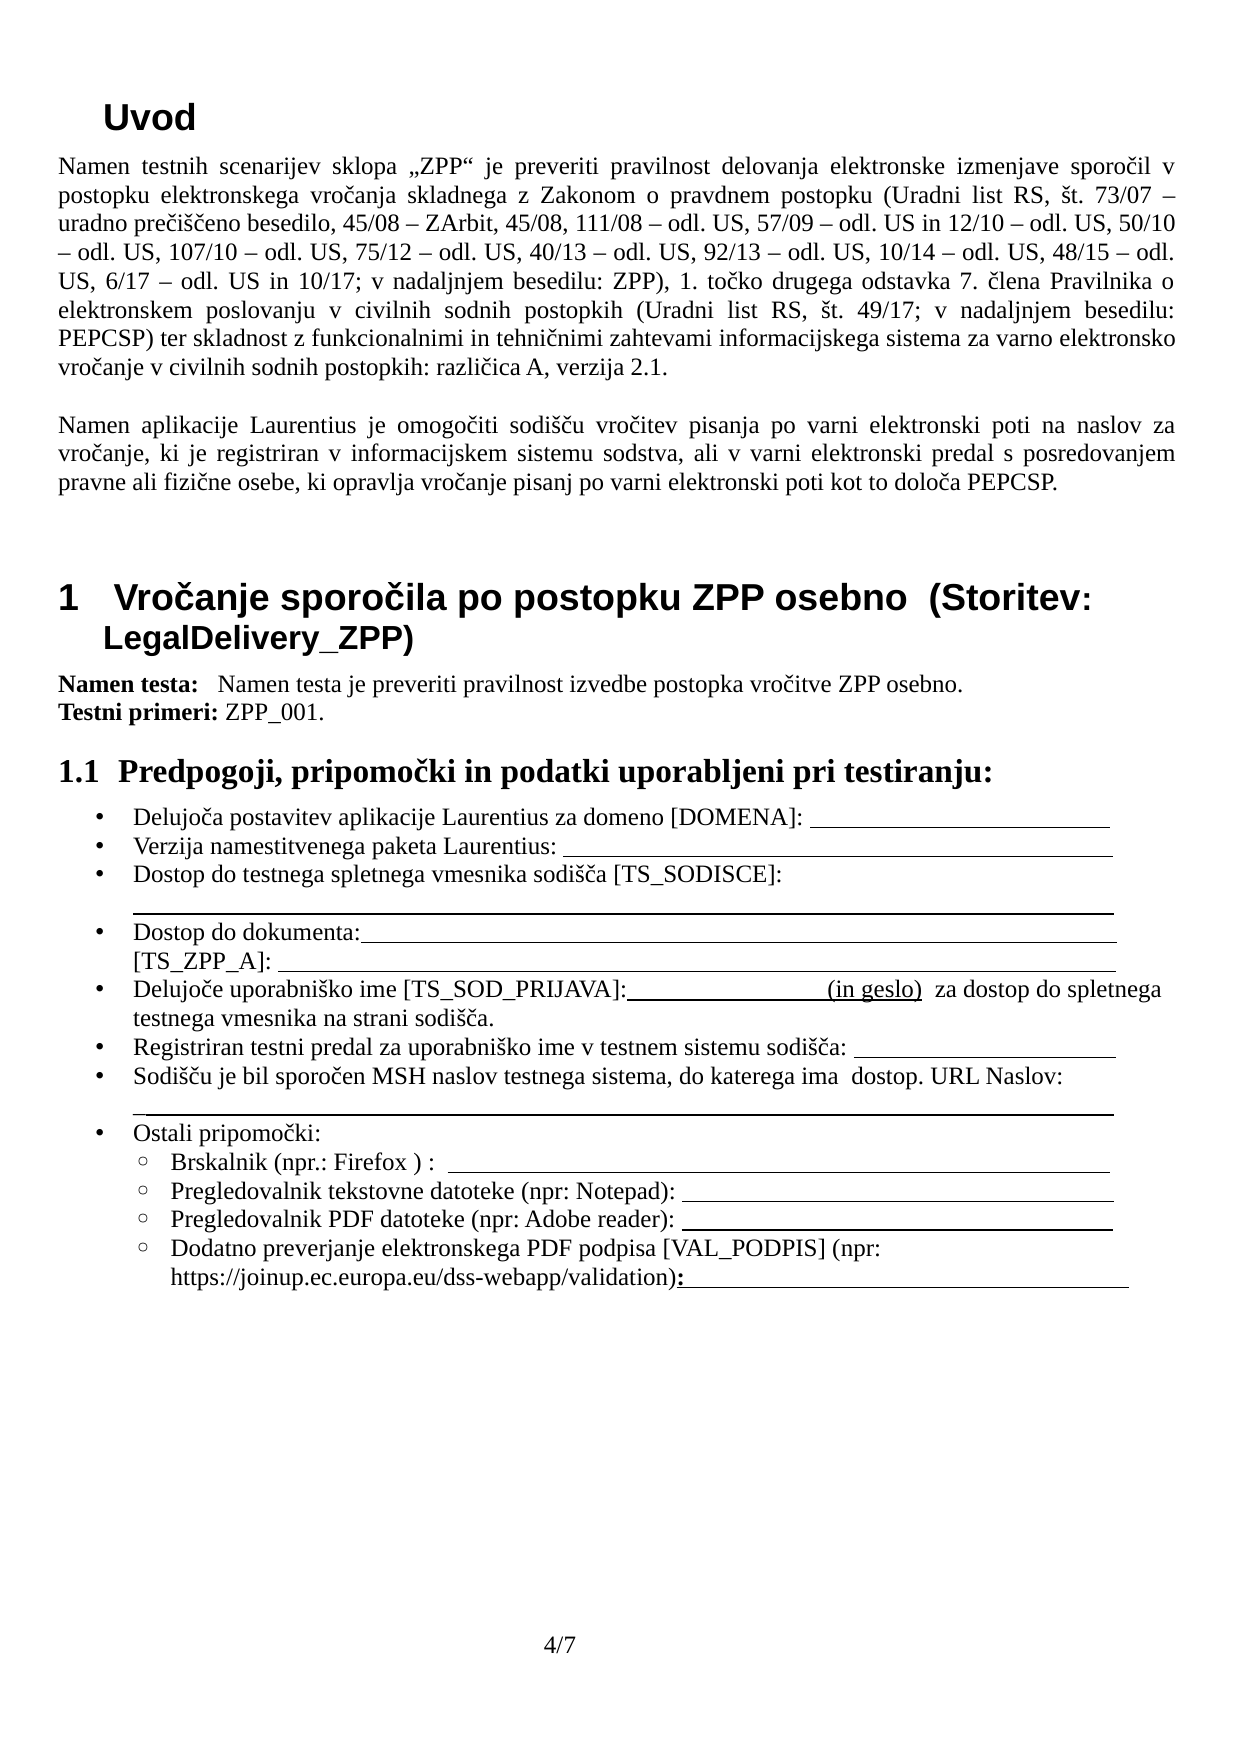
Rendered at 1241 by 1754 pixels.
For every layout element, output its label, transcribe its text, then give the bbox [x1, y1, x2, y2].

list Ostali pripomočki: [95, 1118, 1177, 1147]
subtitle Uvod [58, 95, 1177, 138]
list Dodatno preverjanje elektronskega PDF podpisa [VAL_PODPIS] (npr: https://joinup.ec.europa.eu/dss-webapp/validation): [133, 1233, 1177, 1291]
subtitle Predpogoji, pripomočki in podatki uporabljeni pri testiranju: [58, 751, 1177, 789]
list Dostop do testnega spletnega vmesnika sodišča [TS_SODISCE]: [95, 859, 1177, 917]
list Pregledovalnik PDF datoteke (npr: Adobe reader): [133, 1204, 1177, 1233]
list Delujoče uporabniško ime [TS_SOD_PRIJAVA]: (in geslo) za dostop do spletnega testnega vmesnika na strani sodišča. [95, 974, 1177, 1032]
text Namen testnih scenarijev sklopa „ZPP“ je preveriti pravilnost delovanja elektronske izmenjave sporočil v postopku elektronskega vročanja skladnega z Zakonom o pravdnem postopku (Uradni list RS, št. 73/07 – uradno prečiščeno besedilo, 45/08 – ZArbit, 45/08, 111/08 – odl. US, 57/09 – odl. US in 12/10 – odl. US, 50/10 – odl. US, 107/10 – odl. US, 75/12 – odl. US, 40/13 – odl. US, 92/13 – odl. US, 10/14 – odl. US, 48/15 – odl. US, 6/17 – odl. US in 10/17; v nadaljnjem besedilu: ZPP), 1. točko drugega odstavka 7. člena Pravilnika o elektronskem poslovanju v civilnih sodnih postopkih (Uradni list RS, št. 49/17; v nadaljnjem besedilu: PEPCSP) ter skladnost z funkcionalnimi in tehničnimi zahtevami informacijskega sistema za varno elektronsko vročanje v civilnih sodnih postopkih: različica A, verzija 2.1. [58, 151, 1177, 381]
subtitle Vročanje sporočila po postopku ZPP osebno (Storitev: LegalDelivery_ZPP) [58, 575, 1177, 656]
text Namen testa: Namen testa je preveriti pravilnost izvedbe postopka vročitve ZPP osebno. [58, 669, 1177, 697]
list Verzija namestitvenega paketa Laurentius: [95, 831, 1177, 859]
text Testni primeri: ZPP_001. [58, 697, 1177, 726]
list Sodišču je bil sporočen MSH naslov testnega sistema, do katerega ima dostop. URL Naslov: _ [95, 1061, 1177, 1118]
list Registriran testni predal za uporabniško ime v testnem sistemu sodišča: [95, 1032, 1177, 1061]
list Pregledovalnik tekstovne datoteke (npr: Notepad): [133, 1176, 1177, 1204]
text Namen aplikacije Laurentius je omogočiti sodišču vročitev pisanja po varni elektronski poti na naslov za vročanje, ki je registriran v informacijskem sistemu sodstva, ali v varni elektronski predal s posredovanjem pravne ali fizične osebe, ki opravlja vročanje pisanj po varni elektronski poti kot to določa PEPCSP. [58, 410, 1177, 496]
list Dostop do dokumenta: [TS_ZPP_A]: [95, 917, 1177, 974]
list Delujoča postavitev aplikacije Laurentius za domeno [DOMENA]: [95, 802, 1177, 831]
list Brskalnik (npr.: Firefox ) : [133, 1147, 1177, 1176]
